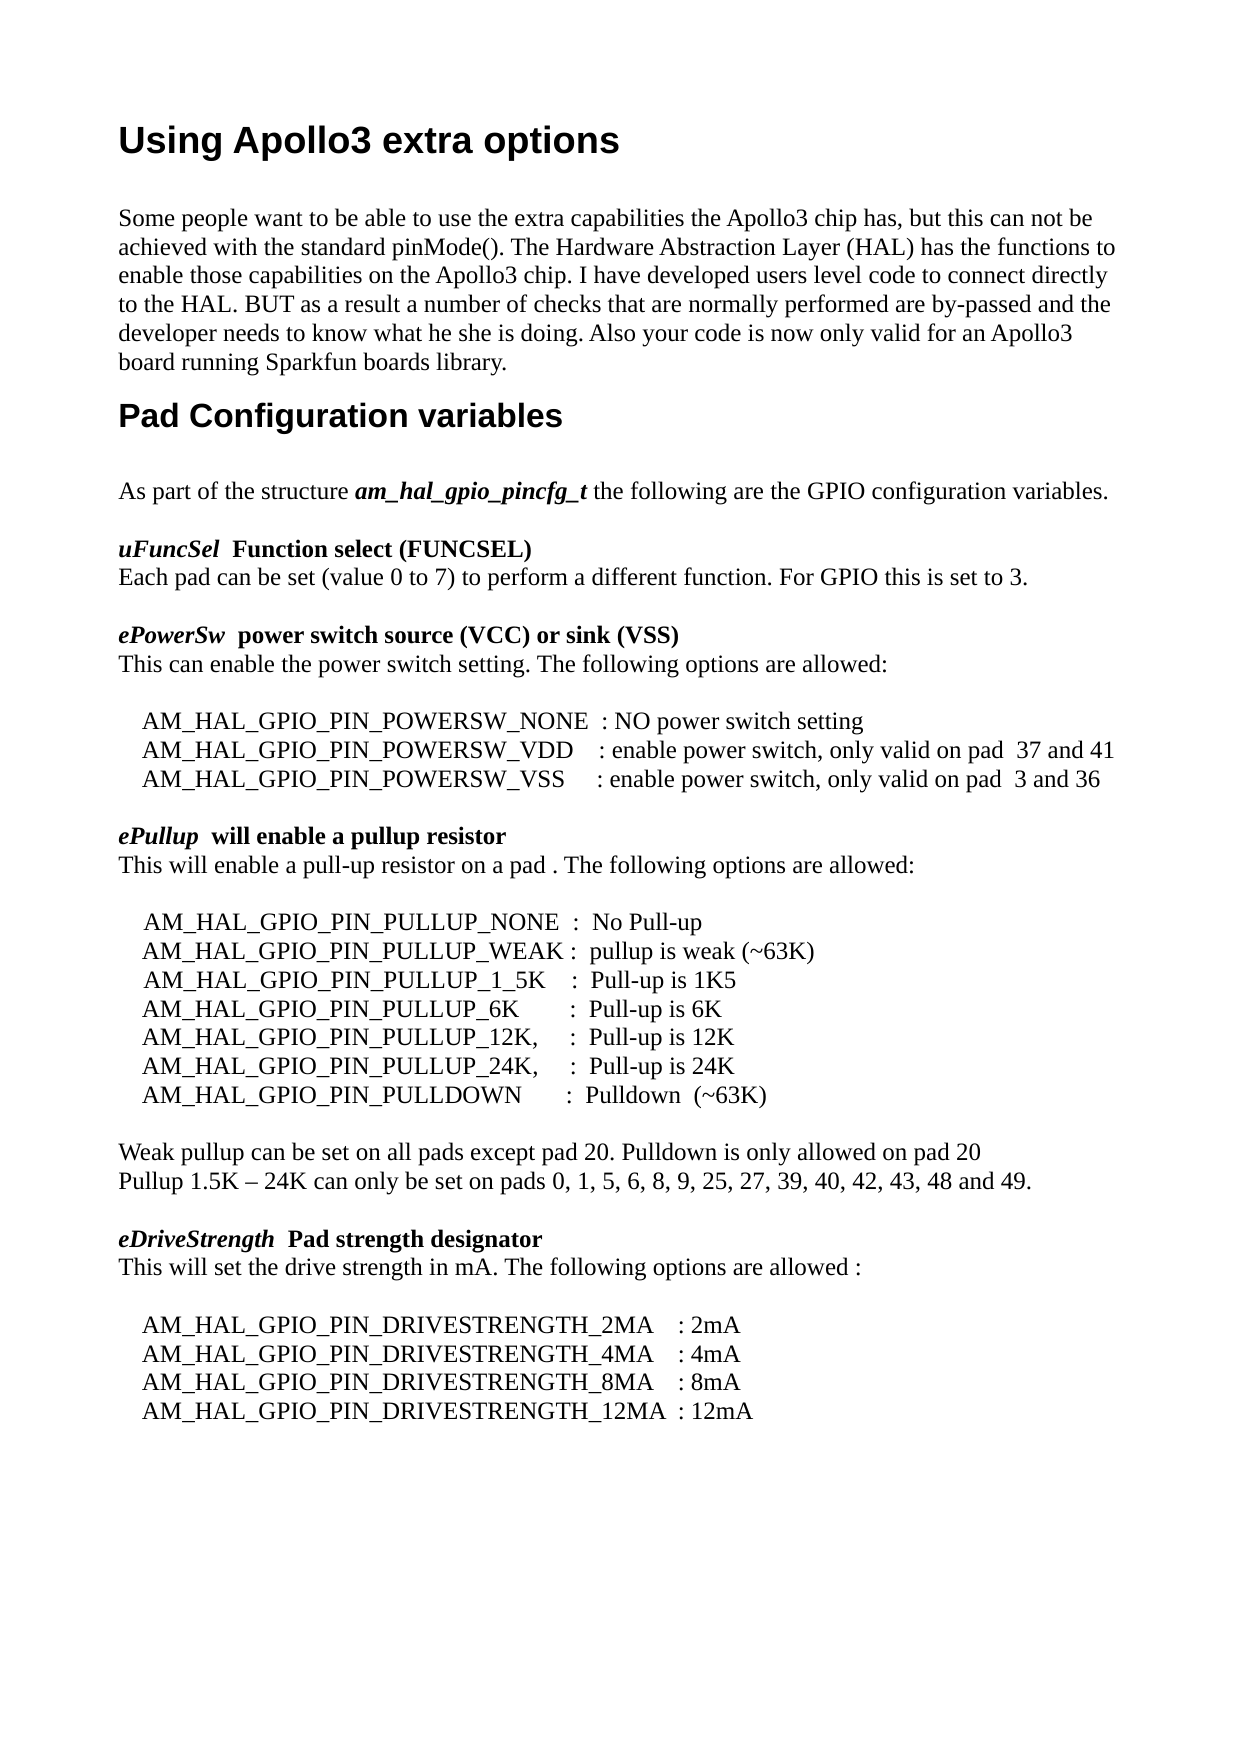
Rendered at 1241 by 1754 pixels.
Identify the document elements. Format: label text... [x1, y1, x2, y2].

text eDriveStrength Pad strength designator [118, 1224, 1122, 1252]
text This can enable the power switch setting. The following options are allowed: [118, 649, 1122, 677]
text ePullup will enable a pullup resistor [118, 821, 1122, 850]
text AM_HAL_GPIO_PIN_PULLUP_WEAK : pullup is weak (~63K) [118, 936, 1122, 965]
text AM_HAL_GPIO_PIN_POWERSW_VSS : enable power switch, only valid on pad 3 and 36 [118, 764, 1122, 792]
text This will enable a pull-up resistor on a pad . The following options are allowed: [118, 850, 1122, 879]
text Pullup 1.5K – 24K can only be set on pads 0, 1, 5, 6, 8, 9, 25, 27, 39, 40, 42, 43, 48 and 49. [118, 1166, 1122, 1195]
subtitle Using Apollo3 extra options [118, 118, 1122, 162]
text AM_HAL_GPIO_PIN_PULLUP_6K : Pull-up is 6K [118, 994, 1122, 1022]
text Each pad can be set (value 0 to 7) to perform a different function. For GPIO this is set to 3. [118, 562, 1122, 591]
text AM_HAL_GPIO_PIN_PULLDOWN : Pulldown (~63K) [118, 1080, 1122, 1109]
text AM_HAL_GPIO_PIN_PULLUP_NONE : No Pull-up [118, 907, 1122, 936]
text AM_HAL_GPIO_PIN_DRIVESTRENGTH_12MA : 12mA [118, 1396, 1122, 1425]
text ePowerSw power switch source (VCC) or sink (VSS) [118, 620, 1122, 649]
text AM_HAL_GPIO_PIN_DRIVESTRENGTH_8MA : 8mA [118, 1367, 1122, 1396]
text AM_HAL_GPIO_PIN_PULLUP_12K, : Pull-up is 12K [118, 1022, 1122, 1051]
text uFuncSel Function select (FUNCSEL) [118, 534, 1122, 562]
text Some people want to be able to use the extra capabilities the Apollo3 chip has, but this can not be achieved with the standard pinMode(). The Hardware Abstraction Layer (HAL) has the functions to enable those capabilities on the Apollo3 chip. I have developed users level code to connect directly to the HAL. BUT as a result a number of checks that are normally performed are by-passed and the developer needs to know what he she is doing. Also your code is now only valid for an Apollo3 board running Sparkfun boards library. [118, 203, 1122, 376]
text AM_HAL_GPIO_PIN_POWERSW_NONE : NO power switch setting [118, 706, 1122, 735]
text Weak pullup can be set on all pads except pad 20. Pulldown is only allowed on pad 20 [118, 1137, 1122, 1166]
text This will set the drive strength in mA. The following options are allowed : [118, 1252, 1122, 1281]
text AM_HAL_GPIO_PIN_POWERSW_VDD : enable power switch, only valid on pad 37 and 41 [118, 735, 1122, 764]
subtitle Pad Configuration variables [118, 396, 1122, 435]
text AM_HAL_GPIO_PIN_PULLUP_24K, : Pull-up is 24K [118, 1051, 1122, 1080]
text AM_HAL_GPIO_PIN_DRIVESTRENGTH_2MA : 2mA [118, 1310, 1122, 1339]
text As part of the structure am_hal_gpio_pincfg_t the following are the GPIO configuration variables. [118, 476, 1122, 505]
text AM_HAL_GPIO_PIN_DRIVESTRENGTH_4MA : 4mA [118, 1339, 1122, 1367]
text AM_HAL_GPIO_PIN_PULLUP_1_5K : Pull-up is 1K5 [118, 965, 1122, 994]
